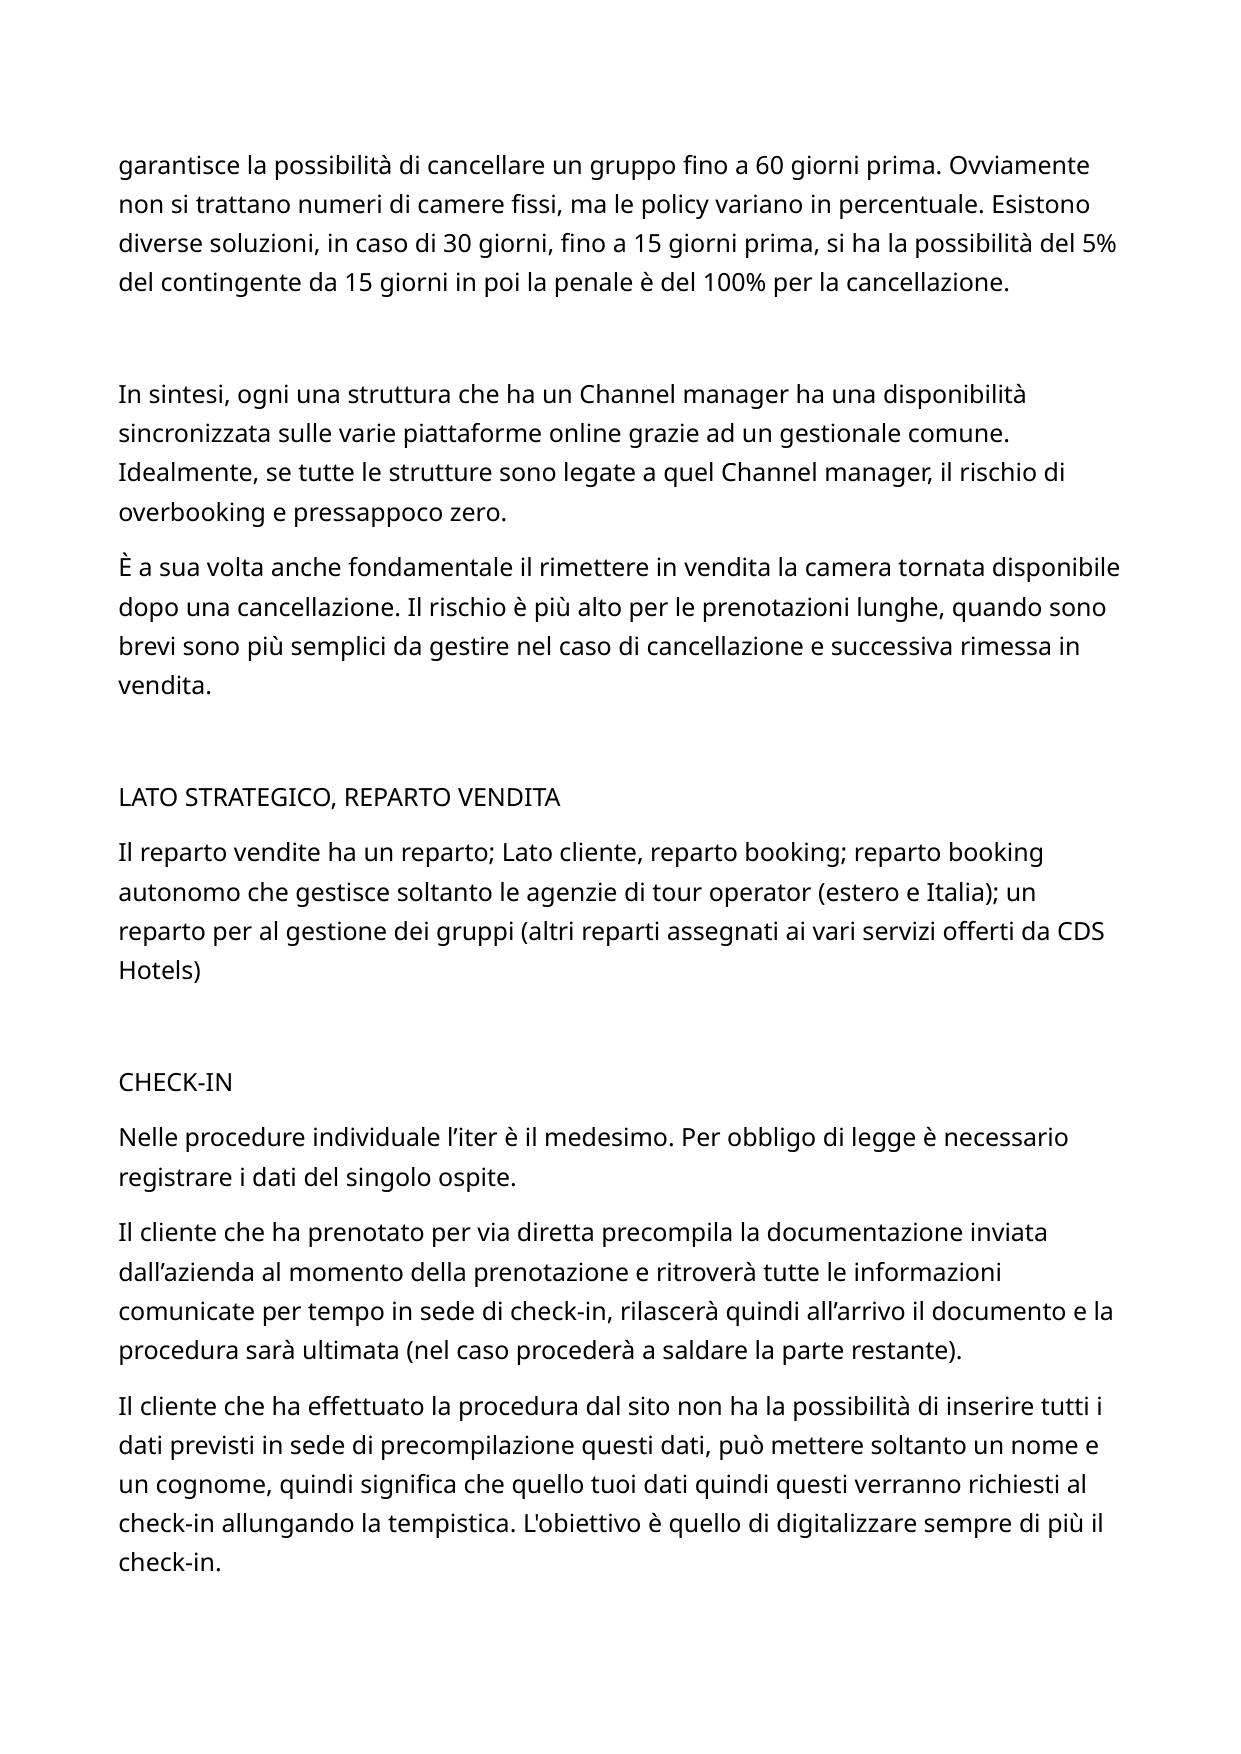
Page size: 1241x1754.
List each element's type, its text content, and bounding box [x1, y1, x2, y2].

text Il reparto vendite ha un reparto; Lato cliente, reparto booking; reparto booking autonomo che gestisce soltanto le agenzie di tour operator (estero e Italia); un reparto per al gestione dei gruppi (altri reparti assegnati ai vari servizi offerti da CDS Hotels) [118, 835, 1122, 987]
text Il cliente che ha prenotato per via diretta precompila la documentazione inviata dall’azienda al momento della prenotazione e ritroverà tutte le informazioni comunicate per tempo in sede di check-in, rilascerà quindi all’arrivo il documento e la procedura sarà ultimata (nel caso procederà a saldare la parte restante). [118, 1215, 1122, 1367]
text CHECK-IN [118, 1064, 1122, 1098]
text LATO STRATEGICO, REPARTO VENDITA [118, 779, 1122, 813]
text È a sua volta anche fondamentale il rimettere in vendita la camera tornata disponibile dopo una cancellazione. Il rischio è più alto per le prenotazioni lunghe, quando sono brevi sono più semplici da gestire nel caso di cancellazione e successiva rimessa in vendita. [118, 550, 1122, 702]
text Nelle procedure individuale l’iter è il medesimo. Per obbligo di legge è necessario registrare i dati del singolo ospite. [118, 1120, 1122, 1193]
text In sintesi, ogni una struttura che ha un Channel manager ha una disponibilità sincronizzata sulle varie piattaforme online grazie ad un gestionale comune. Idealmente, se tutte le strutture sono legate a quel Channel manager, il rischio di overbooking e pressappoco zero. [118, 377, 1122, 528]
text Il cliente che ha effettuato la procedura dal sito non ha la possibilità di inserire tutti i dati previsti in sede di precompilazione questi dati, può mettere soltanto un nome e un cognome, quindi significa che quello tuoi dati quindi questi verranno richiesti al check-in allungando la tempistica. L'obiettivo è quello di digitalizzare sempre di più il check-in. [118, 1388, 1122, 1579]
text garantisce la possibilità di cancellare un gruppo fino a 60 giorni prima. Ovviamente non si trattano numeri di camere fissi, ma le policy variano in percentuale. Esistono diverse soluzioni, in caso di 30 giorni, fino a 15 giorni prima, si ha la possibilità del 5% del contingente da 15 giorni in poi la penale è del 100% per la cancellazione. [118, 148, 1122, 299]
